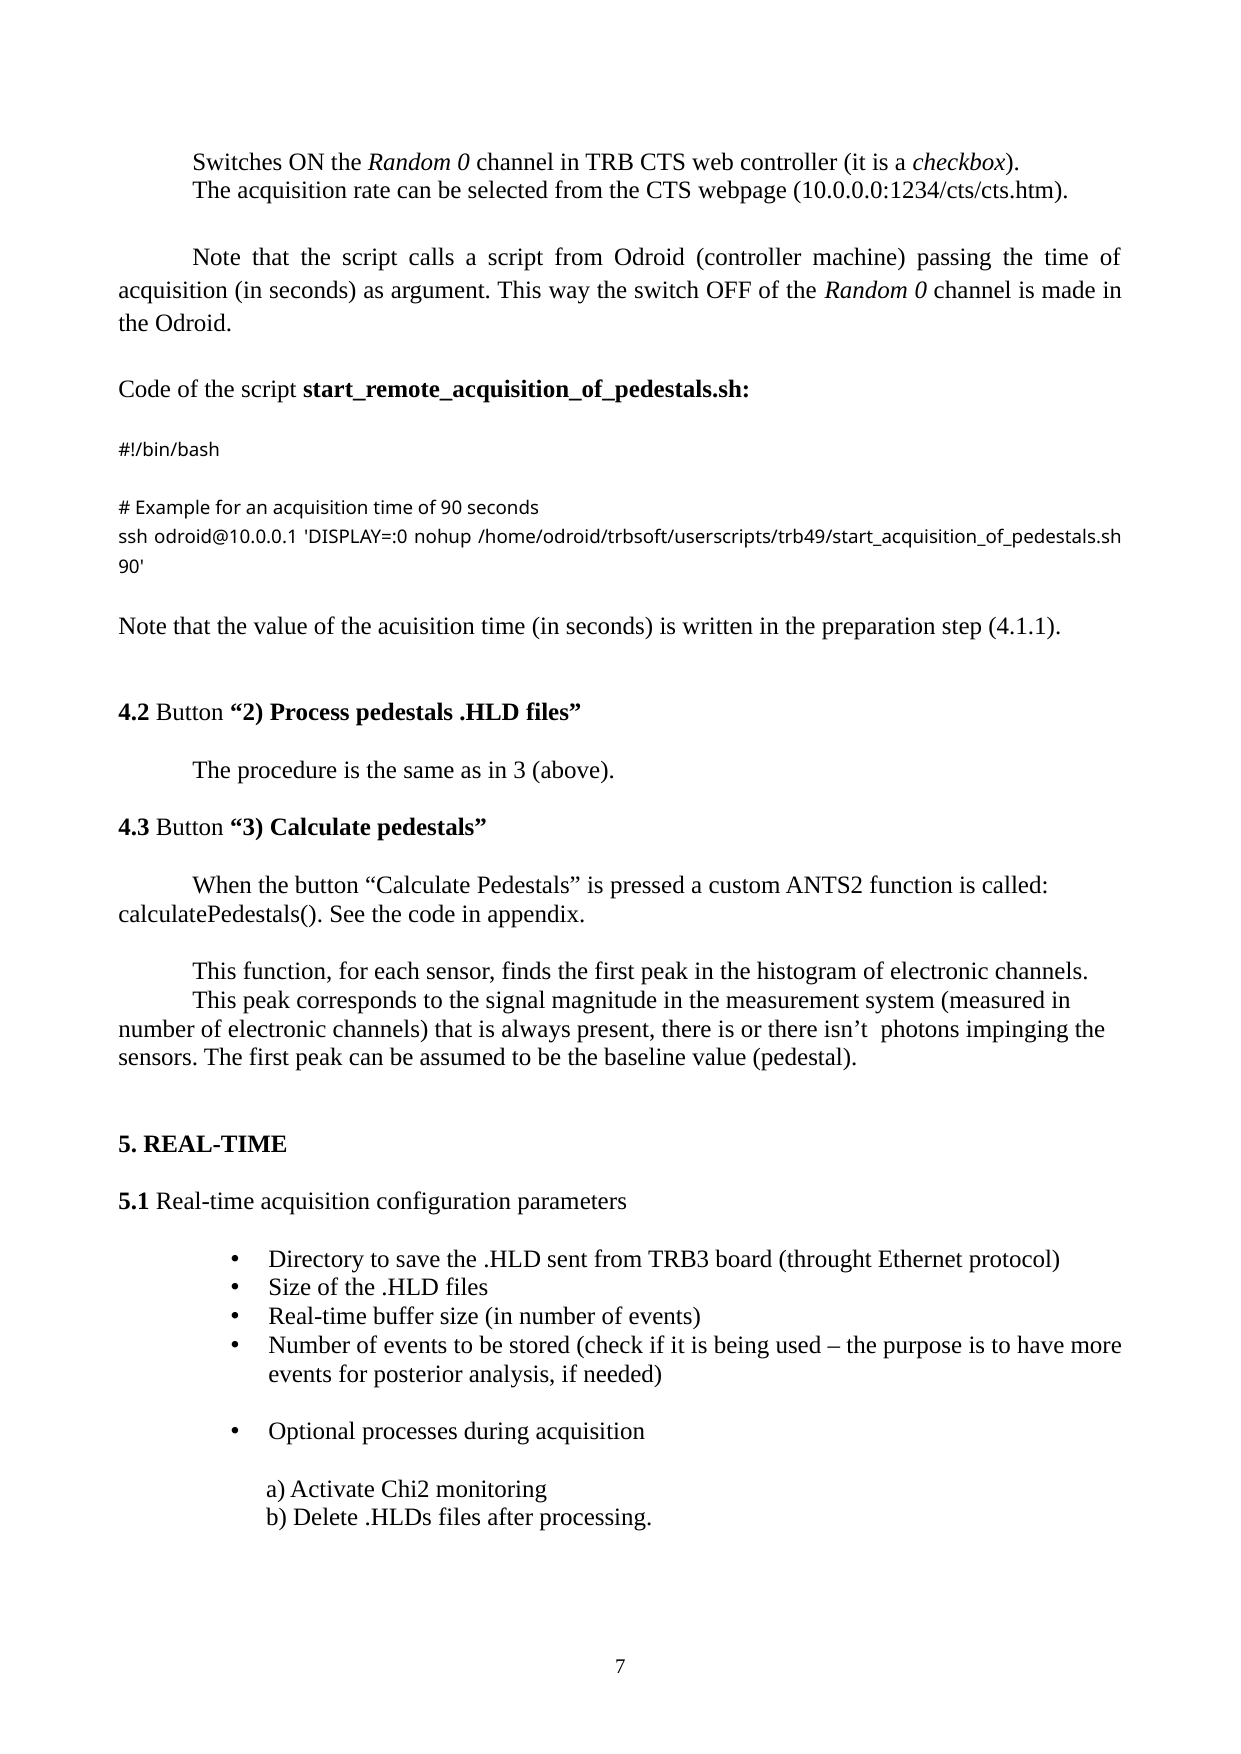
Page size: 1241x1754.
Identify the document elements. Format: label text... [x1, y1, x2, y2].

text a) Activate Chi2 monitoring [118, 1474, 1122, 1502]
text 5.1 Real-time acquisition configuration parameters [118, 1186, 1122, 1215]
text 5. REAL-TIME [118, 1129, 1122, 1157]
text b) Delete .HLDs files after processing. [118, 1502, 1122, 1531]
text 4.3 Button “3) Calculate pedestals” [118, 812, 1122, 841]
text Code of the script start_remote_acquisition_of_pedestals.sh: [118, 374, 1122, 402]
text ssh odroid@10.0.0.1 'DISPLAY=:0 nohup /home/odroid/trbsoft/userscripts/trb49/start_acquisition_of_pedestals.sh 90' [118, 524, 1122, 579]
text Note that the script calls a script from Odroid (controller machine) passing the time of acquisition (in seconds) as argument. This way the switch OFF of the Random 0 channel is made in the Odroid. [118, 242, 1122, 336]
list Optional processes during acquisition [231, 1416, 1122, 1445]
list Real-time buffer size (in number of events) [231, 1301, 1122, 1330]
text This function, for each sensor, finds the first peak in the histogram of electronic channels. This peak corresponds to the signal magnitude in the measurement system (measured in number of electronic channels) that is always present, there is or there isn’t photons impinging the sensors. The first peak can be assumed to be the baseline value (pedestal). [118, 956, 1122, 1071]
text #!/bin/bash [118, 436, 1122, 462]
text The acquisition rate can be selected from the CTS webpage (10.0.0.0:1234/cts/cts.htm). [118, 176, 1122, 204]
list Directory to save the .HLD sent from TRB3 board (throught Ethernet protocol) [231, 1244, 1122, 1272]
text Note that the value of the acuisition time (in seconds) is written in the preparation step (4.1.1). [118, 611, 1122, 640]
text # Example for an acquisition time of 90 seconds [118, 494, 1122, 520]
text Switches ON the Random 0 channel in TRB CTS web controller (it is a checkbox). [118, 147, 1122, 176]
text When the button “Calculate Pedestals” is pressed a custom ANTS2 function is called: calculatePedestals(). See the code in appendix. [118, 870, 1122, 927]
text The procedure is the same as in 3 (above). [118, 755, 1122, 784]
list Size of the .HLD files [231, 1272, 1122, 1301]
list Number of events to be stored (check if it is being used – the purpose is to have more events for posterior analysis, if needed) [231, 1330, 1122, 1387]
text 4.2 Button “2) Process pedestals .HLD files” [118, 697, 1122, 726]
